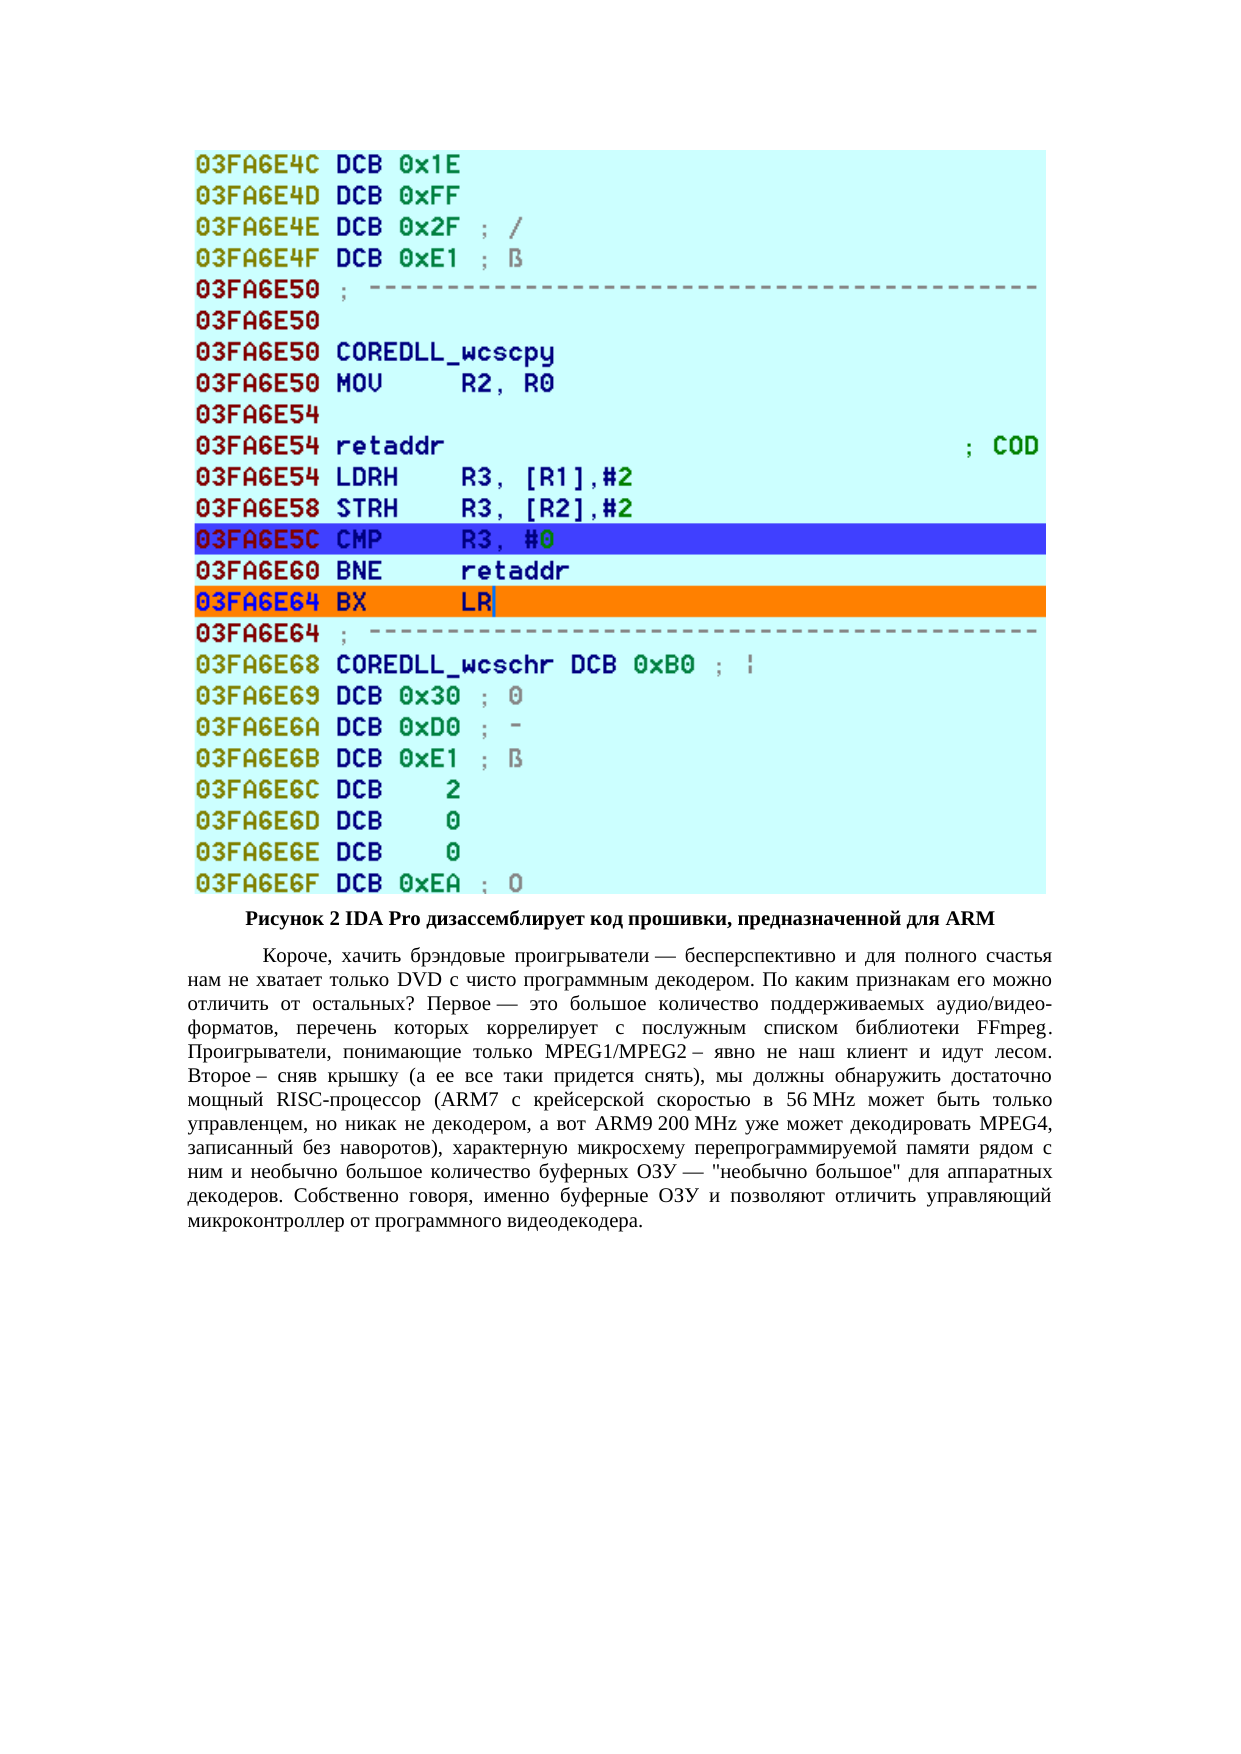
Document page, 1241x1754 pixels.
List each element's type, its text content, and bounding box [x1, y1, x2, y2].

picture [194, 150, 1046, 894]
text Короче, хачить брэндовые проигрыватели — бесперспективно и для полного счастья нам не хватает только DVD с чисто программным декодером. По каким признакам его можно отличить от остальных? Первое — это большое количество поддерживаемых аудио/видео-форматов, перечень которых коррелирует с послужным списком библиотеки FFmpeg. Проигрыватели, понимающие только MPEG1/MPEG2 – явно не наш клиент и идут лесом. Второе – сняв крышку (а ее все таки придется снять), мы должны обнаружить достаточно мощный RISC-процессор (ARM7 с крейсерской скоростью в 56 MHz может быть только управленцем, но никак не декодером, а вот ARM9 200 MHz уже может декодировать MPEG4, записанный без наворотов), характерную микросхему перепрограммируемой памяти рядом с ним и необычно большое количество буферных ОЗУ — "необычно большое" для аппаратных декодеров. Собственно говоря, именно буферные ОЗУ и позволяют отличить управляющий микроконтроллер от программного видеодекодера. [187, 943, 1053, 1232]
text Рисунок 2 IDA Pro дизассемблирует код прошивки, предназначенной для ARM [187, 906, 1053, 930]
